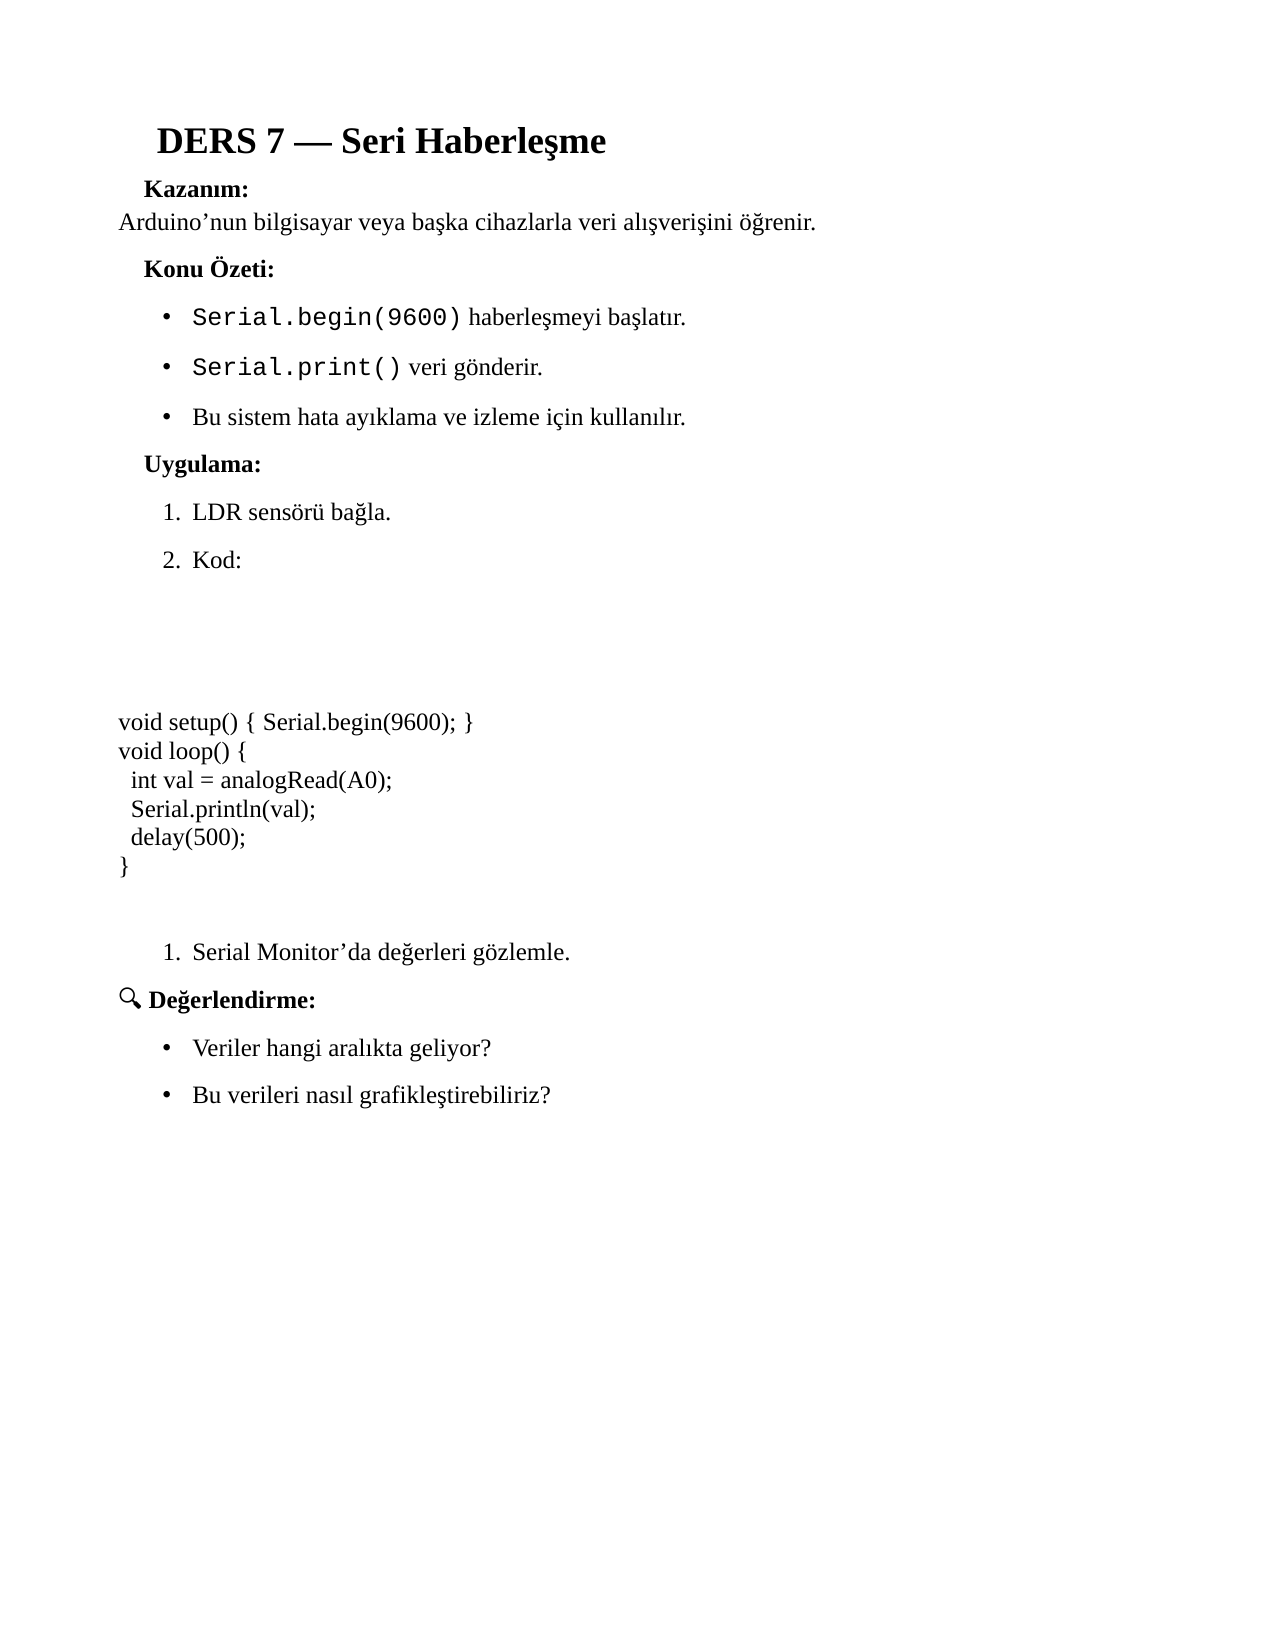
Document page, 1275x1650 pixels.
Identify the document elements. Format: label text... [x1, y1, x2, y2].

text 🎯 Kazanım: Arduino’nun bilgisayar veya başka cihazlarla veri alışverişini öğrenir. [118, 174, 1157, 236]
list Kod: [162, 545, 1157, 573]
list Serial.begin(9600) haberleşmeyi başlatır. [162, 302, 1157, 333]
list Bu sistem hata ayıklama ve izleme için kullanılır. [162, 402, 1157, 431]
subtitle 📘 DERS 7 — Seri Haberleşme [118, 118, 1157, 161]
list Veriler hangi aralıkta geliyor? [162, 1033, 1157, 1061]
list Serial.print() veri gönderir. [162, 352, 1157, 383]
text Serial.println(val); [118, 794, 1157, 822]
text delay(500); [118, 822, 1157, 851]
text int val = analogRead(A0); [118, 765, 1157, 794]
list Bu verileri nasıl grafikleştirebiliriz? [162, 1080, 1157, 1109]
text 🔍 Değerlendirme: [118, 985, 1157, 1014]
text void setup() { Serial.begin(9600); } [118, 707, 1157, 736]
list LDR sensörü bağla. [162, 497, 1157, 526]
text 🧠 Konu Özeti: [118, 254, 1157, 283]
text } [118, 851, 1157, 880]
text 🧩 Uygulama: [118, 449, 1157, 478]
text void loop() { [118, 736, 1157, 765]
list Serial Monitor’da değerleri gözlemle. [162, 937, 1157, 966]
